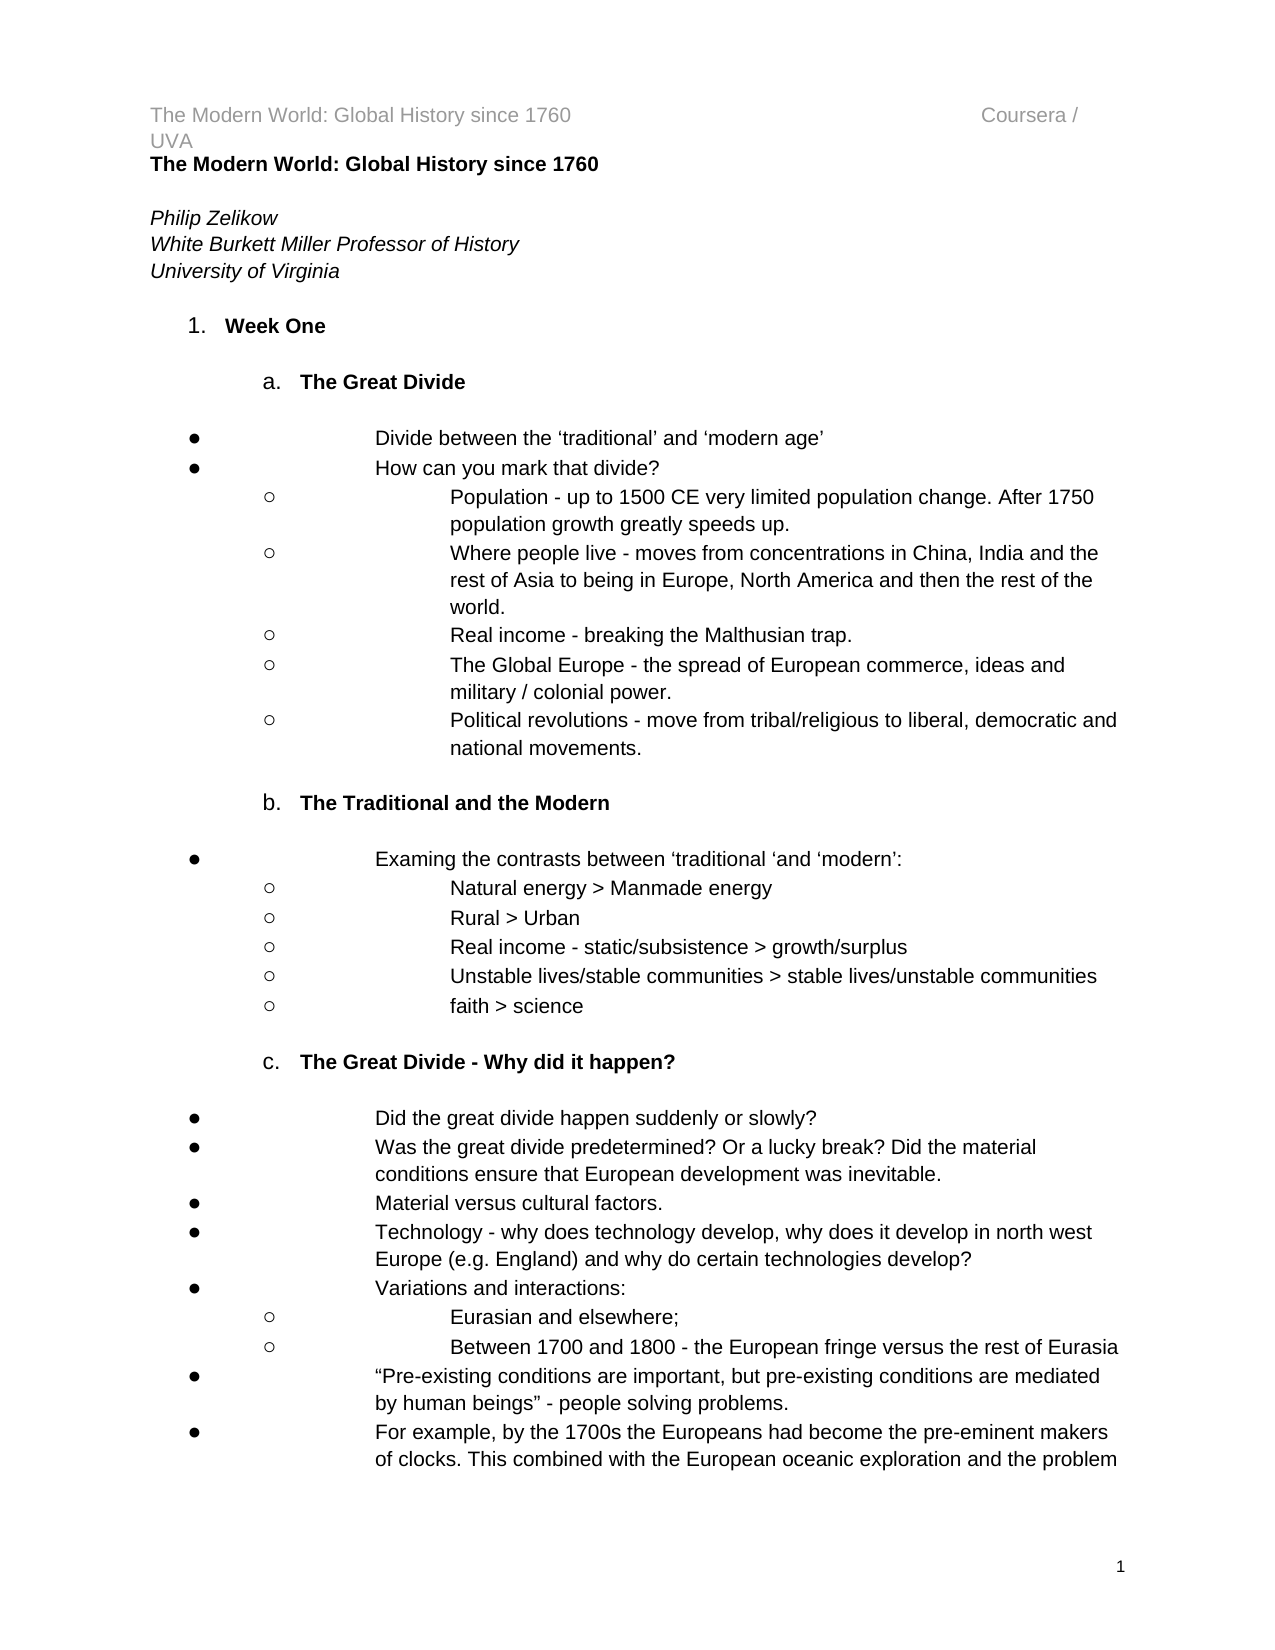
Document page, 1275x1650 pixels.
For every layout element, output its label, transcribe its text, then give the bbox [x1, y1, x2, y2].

text University of Virginia [150, 260, 1125, 283]
list Did the great divide happen suddenly or slowly? [187, 1104, 1125, 1130]
list For example, by the 1700s the Europeans had become the pre-eminent makers of clocks. This combined with the European oceanic exploration and the problem [187, 1418, 1125, 1471]
list Natural energy > Manmade energy [262, 875, 1125, 901]
list Week One [187, 313, 1125, 339]
list The Great Divide [262, 369, 1125, 395]
list Eurasian and elsewhere; [262, 1304, 1125, 1330]
text The Modern World: Global History since 1760 [150, 153, 1125, 176]
list Technology - why does technology develop, why does it develop in north west Europe (e.g. England) and why do certain technologies develop? [187, 1219, 1125, 1271]
list “Pre-existing conditions are important, but pre-existing conditions are mediated by human beings” - people solving problems. [187, 1363, 1125, 1415]
list The Great Divide - Why did it happen? [262, 1048, 1125, 1074]
list Material versus cultural factors. [187, 1189, 1125, 1215]
list The Global Europe - the spread of European commerce, ideas and military / colonial power. [262, 651, 1125, 704]
list Population - up to 1500 CE very limited population change. After 1750 population growth greatly speeds up. [262, 484, 1125, 536]
list Between 1700 and 1800 - the European fringe versus the rest of Eurasia [262, 1333, 1125, 1359]
list Real income - static/subsistence > growth/surplus [262, 934, 1125, 959]
list Rural > Urban [262, 904, 1125, 930]
list Divide between the ‘traditional’ and ‘modern age’ [187, 425, 1125, 451]
list Unstable lives/stable communities > stable lives/unstable communities [262, 963, 1125, 989]
list Political revolutions - move from tribal/religious to liberal, democratic and national movements. [262, 707, 1125, 759]
list How can you mark that divide? [187, 454, 1125, 480]
list Where people live - moves from concentrations in China, India and the rest of Asia to being in Europe, North America and then the rest of the world. [262, 539, 1125, 618]
text White Burkett Miller Professor of History [150, 233, 1125, 256]
list Real income - breaking the Malthusian trap. [262, 622, 1125, 648]
list Variations and interactions: [187, 1275, 1125, 1300]
text Philip Zelikow [150, 206, 1125, 229]
list faith > science [262, 992, 1125, 1018]
list Was the great divide predetermined? Or a lucky break? Did the material conditions ensure that European development was inevitable. [187, 1134, 1125, 1186]
list The Traditional and the Modern [262, 789, 1125, 815]
list Examing the contrasts between ‘traditional ‘and ‘modern’: [187, 846, 1125, 871]
